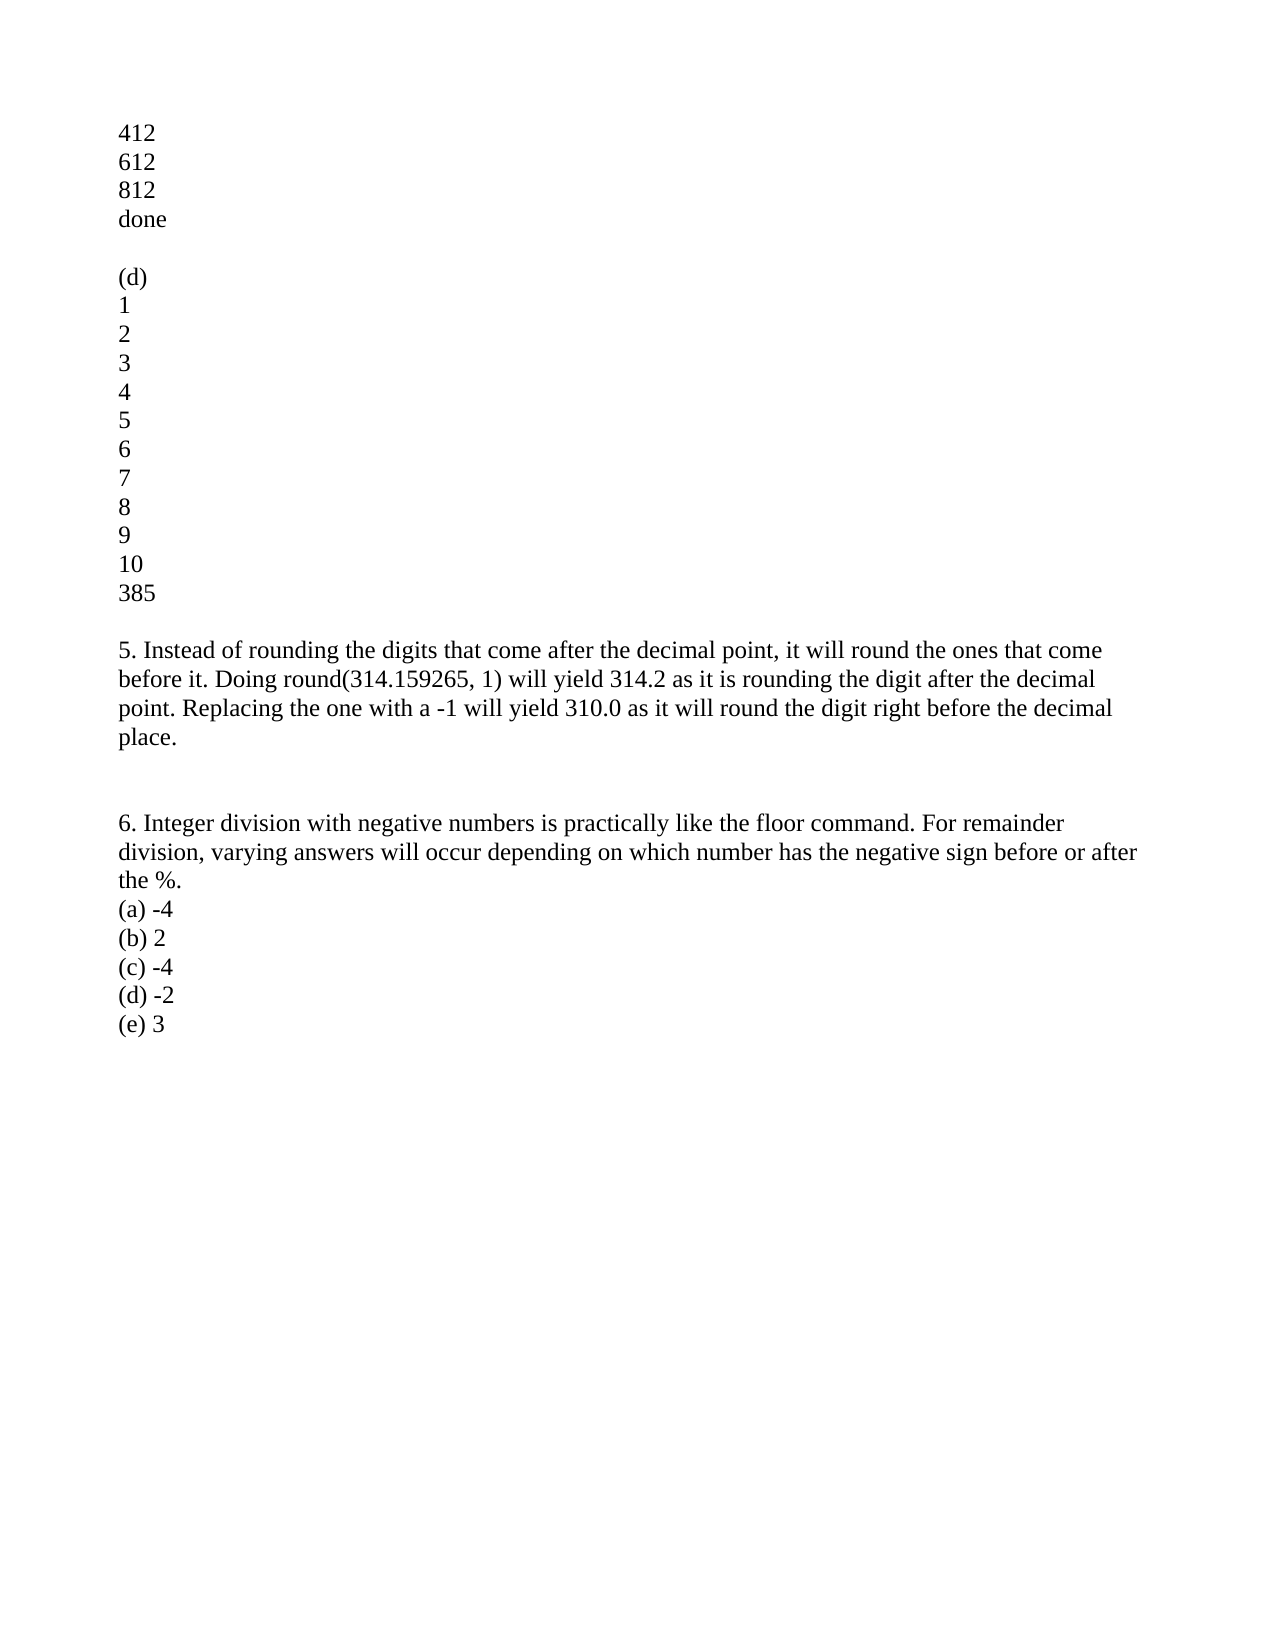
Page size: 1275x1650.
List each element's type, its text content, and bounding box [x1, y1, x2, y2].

text (e) 3 [118, 1009, 1157, 1038]
text 812 [118, 176, 1157, 204]
text 3 [118, 348, 1157, 377]
text 1 [118, 291, 1157, 319]
text 10 [118, 549, 1157, 578]
text done [118, 204, 1157, 233]
text 8 [118, 492, 1157, 521]
text (d) -2 [118, 981, 1157, 1009]
text (d) [118, 262, 1157, 291]
text (c) -4 [118, 952, 1157, 981]
text 6. Integer division with negative numbers is practically like the floor command. For remainder division, varying answers will occur depending on which number has the negative sign before or after the %. [118, 808, 1157, 894]
text 2 [118, 319, 1157, 348]
text 612 [118, 147, 1157, 176]
text 7 [118, 463, 1157, 492]
text 4 [118, 377, 1157, 406]
text (b) 2 [118, 923, 1157, 952]
text 412 [118, 118, 1157, 147]
text 9 [118, 521, 1157, 549]
text (a) -4 [118, 894, 1157, 923]
text 5 [118, 406, 1157, 434]
text 6 [118, 434, 1157, 463]
text 5. Instead of rounding the digits that come after the decimal point, it will round the ones that come before it. Doing round(314.159265, 1) will yield 314.2 as it is rounding the digit after the decimal point. Replacing the one with a -1 will yield 310.0 as it will round the digit right before the decimal place. [118, 636, 1157, 751]
text 385 [118, 578, 1157, 607]
